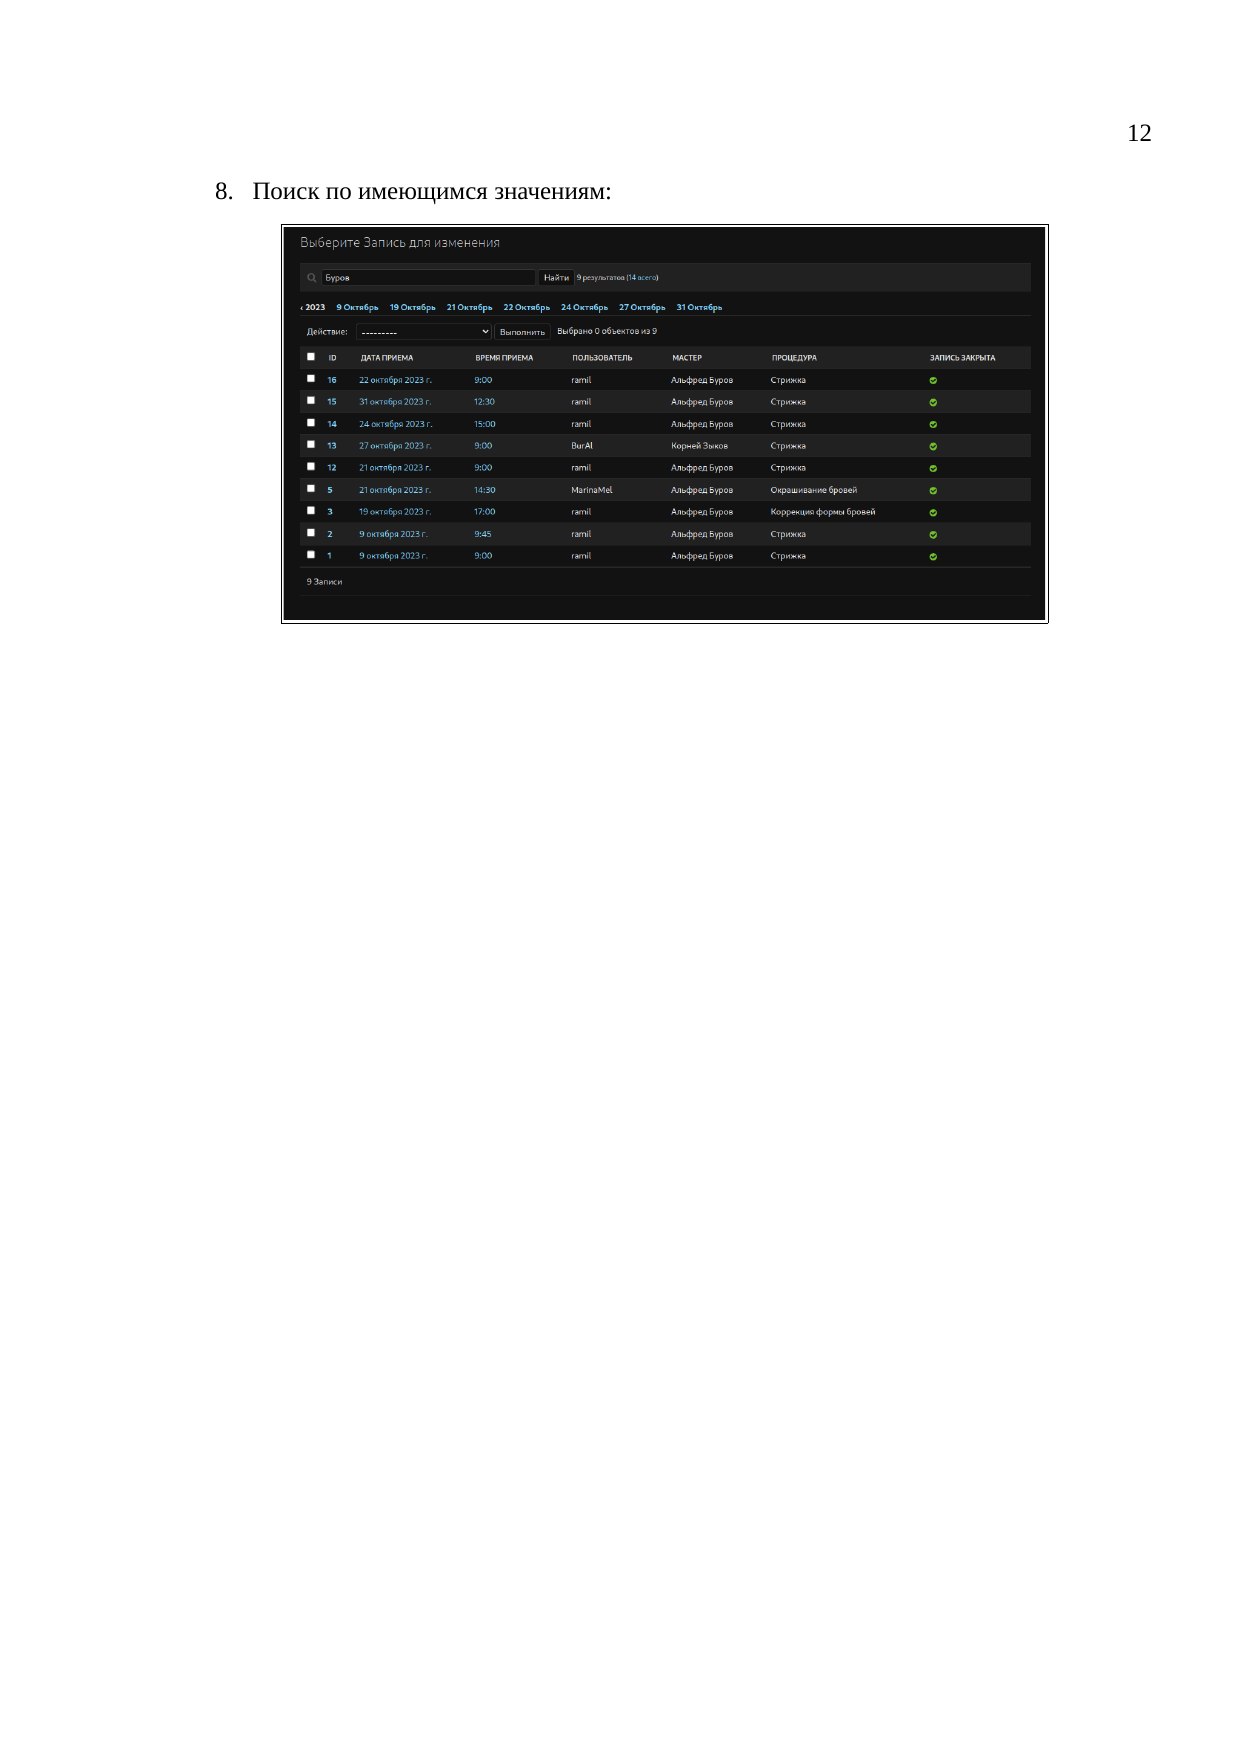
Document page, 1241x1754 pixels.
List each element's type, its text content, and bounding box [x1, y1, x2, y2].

picture [283, 227, 1046, 620]
list Поиск по имеющимся значениям: [215, 176, 1152, 205]
